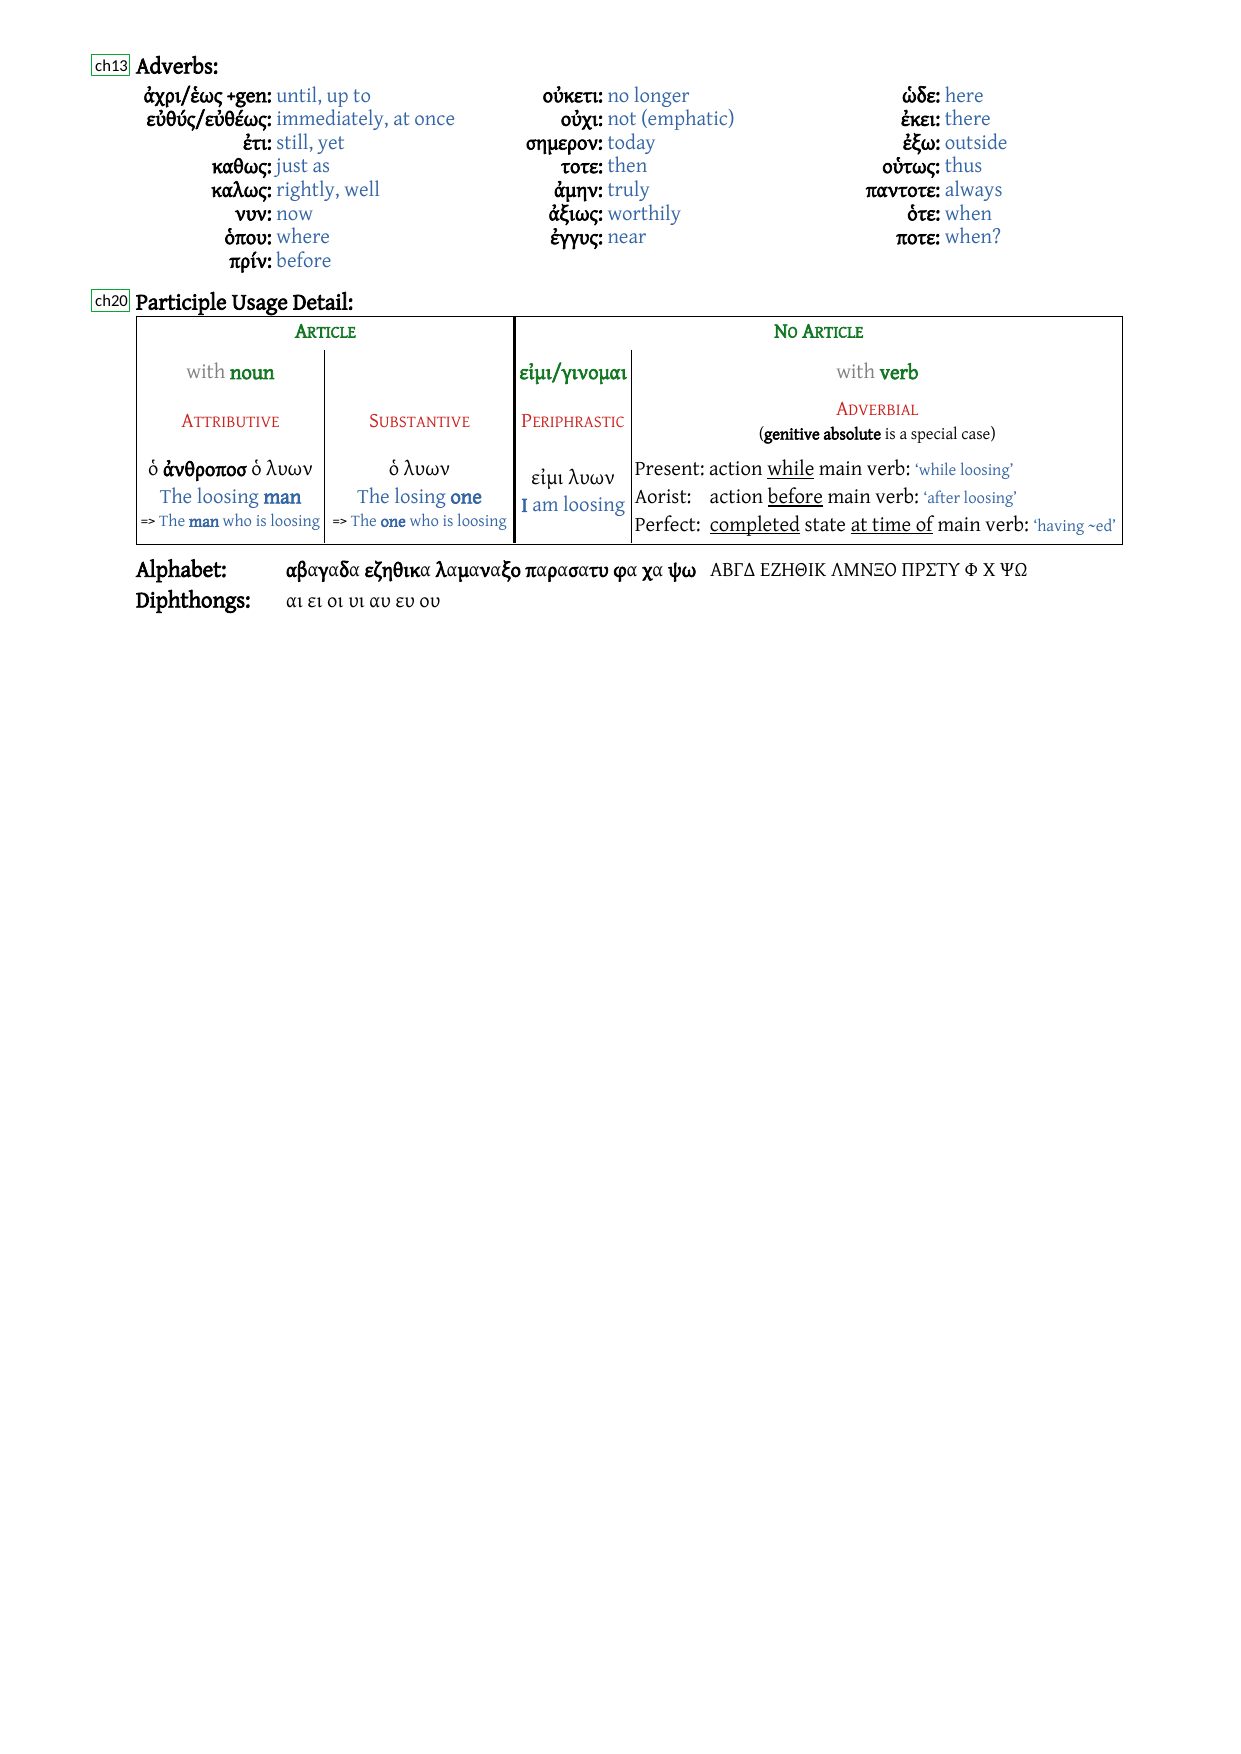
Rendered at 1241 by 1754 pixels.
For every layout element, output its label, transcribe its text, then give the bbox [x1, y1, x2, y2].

table_header here [940, 84, 1123, 107]
table_cell ὁ λυων The losing one => The one who is loosing [325, 451, 513, 543]
table_cell ὁτε: [786, 202, 940, 226]
table_cell where [271, 226, 461, 249]
table_cell then [603, 155, 786, 178]
table_cell οὐχι: [461, 107, 602, 131]
table_header οὐκετι: [461, 84, 602, 107]
table_cell ὁπου: [136, 226, 271, 249]
table_cell Present: action while main verb: ‘while loosing’ Aorist: action before main verb: ‘after loosing’ Perfect: completed state at time of main verb: ‘having ~ed’ [632, 451, 1122, 543]
text Alphabet: αβαγαδα εζηθικα λαμαναξο παρασατυ φα χα ψω ΑΒΓΔ ΕΖΗΘΙΚ ΛΜΝΞΟ ΠΡΣΤΥ Φ Χ ΨΩ Diphthongs: αι ει οι υι αυ ευ ου [136, 556, 1122, 613]
table_cell just as [271, 155, 461, 178]
table_cell Attributive [137, 394, 324, 451]
table_cell now [271, 202, 461, 226]
table_cell εὐθύς/εὐθέως: [136, 107, 271, 131]
table_cell [603, 249, 786, 273]
table_header ὡδε: [786, 84, 940, 107]
table_cell καθως: [136, 155, 271, 178]
table_cell truly [603, 178, 786, 202]
table_header No Article [516, 317, 1122, 349]
table_cell worthily [603, 202, 786, 226]
table_header Article [137, 317, 513, 349]
table_cell with noun [137, 350, 324, 394]
table_cell Periphrastic [516, 394, 631, 451]
table_cell before [271, 249, 461, 273]
table_cell [325, 350, 513, 394]
table_cell καλως: [136, 178, 271, 202]
table_cell τοτε: [461, 155, 602, 178]
table_cell thus [940, 155, 1123, 178]
table_cell εἰμι/γινομαι [516, 350, 631, 394]
table_cell νυν: [136, 202, 271, 226]
table_cell εἰμι λυων I am loosing [516, 451, 631, 543]
table_cell today [603, 131, 786, 154]
text Adverbs: [136, 53, 1122, 80]
table_cell not (emphatic) [603, 107, 786, 131]
table_cell παντοτε: [786, 178, 940, 202]
table_cell ἀμην: [461, 178, 602, 202]
table_cell πρίν: [136, 249, 271, 273]
table_cell οὑτως: [786, 155, 940, 178]
table_cell Adverbial (genitive absolute is a special case) [632, 394, 1122, 451]
table_cell ἐτι: [136, 131, 271, 154]
table_cell [940, 249, 1123, 273]
table_cell immediately, at once [271, 107, 461, 131]
table_cell there [940, 107, 1123, 131]
table_cell still, yet [271, 131, 461, 154]
text Participle Usage Detail: [136, 289, 1122, 316]
table_cell rightly, well [271, 178, 461, 202]
table_cell near [603, 226, 786, 249]
table_header until, up to [271, 84, 461, 107]
table_cell when? [940, 226, 1123, 249]
table_cell ἐξω: [786, 131, 940, 154]
table_header no longer [603, 84, 786, 107]
table_cell ποτε: [786, 226, 940, 249]
table_cell σημερον: [461, 131, 602, 154]
table_cell ἐκει: [786, 107, 940, 131]
table_cell always [940, 178, 1123, 202]
table_cell outside [940, 131, 1123, 154]
table_cell ἀξιως: [461, 202, 602, 226]
table_cell Substantive [325, 394, 513, 451]
table_cell [786, 249, 940, 273]
table_header ἀχρι/ἑως +gen: [136, 84, 271, 107]
table_cell with verb [632, 350, 1122, 394]
table_cell when [940, 202, 1123, 226]
table_cell ὁ ἀνθροποσ ὁ λυων The loosing man => The man who is loosing [137, 451, 324, 543]
table_cell [461, 249, 602, 273]
table_cell ἐγγυς: [461, 226, 602, 249]
